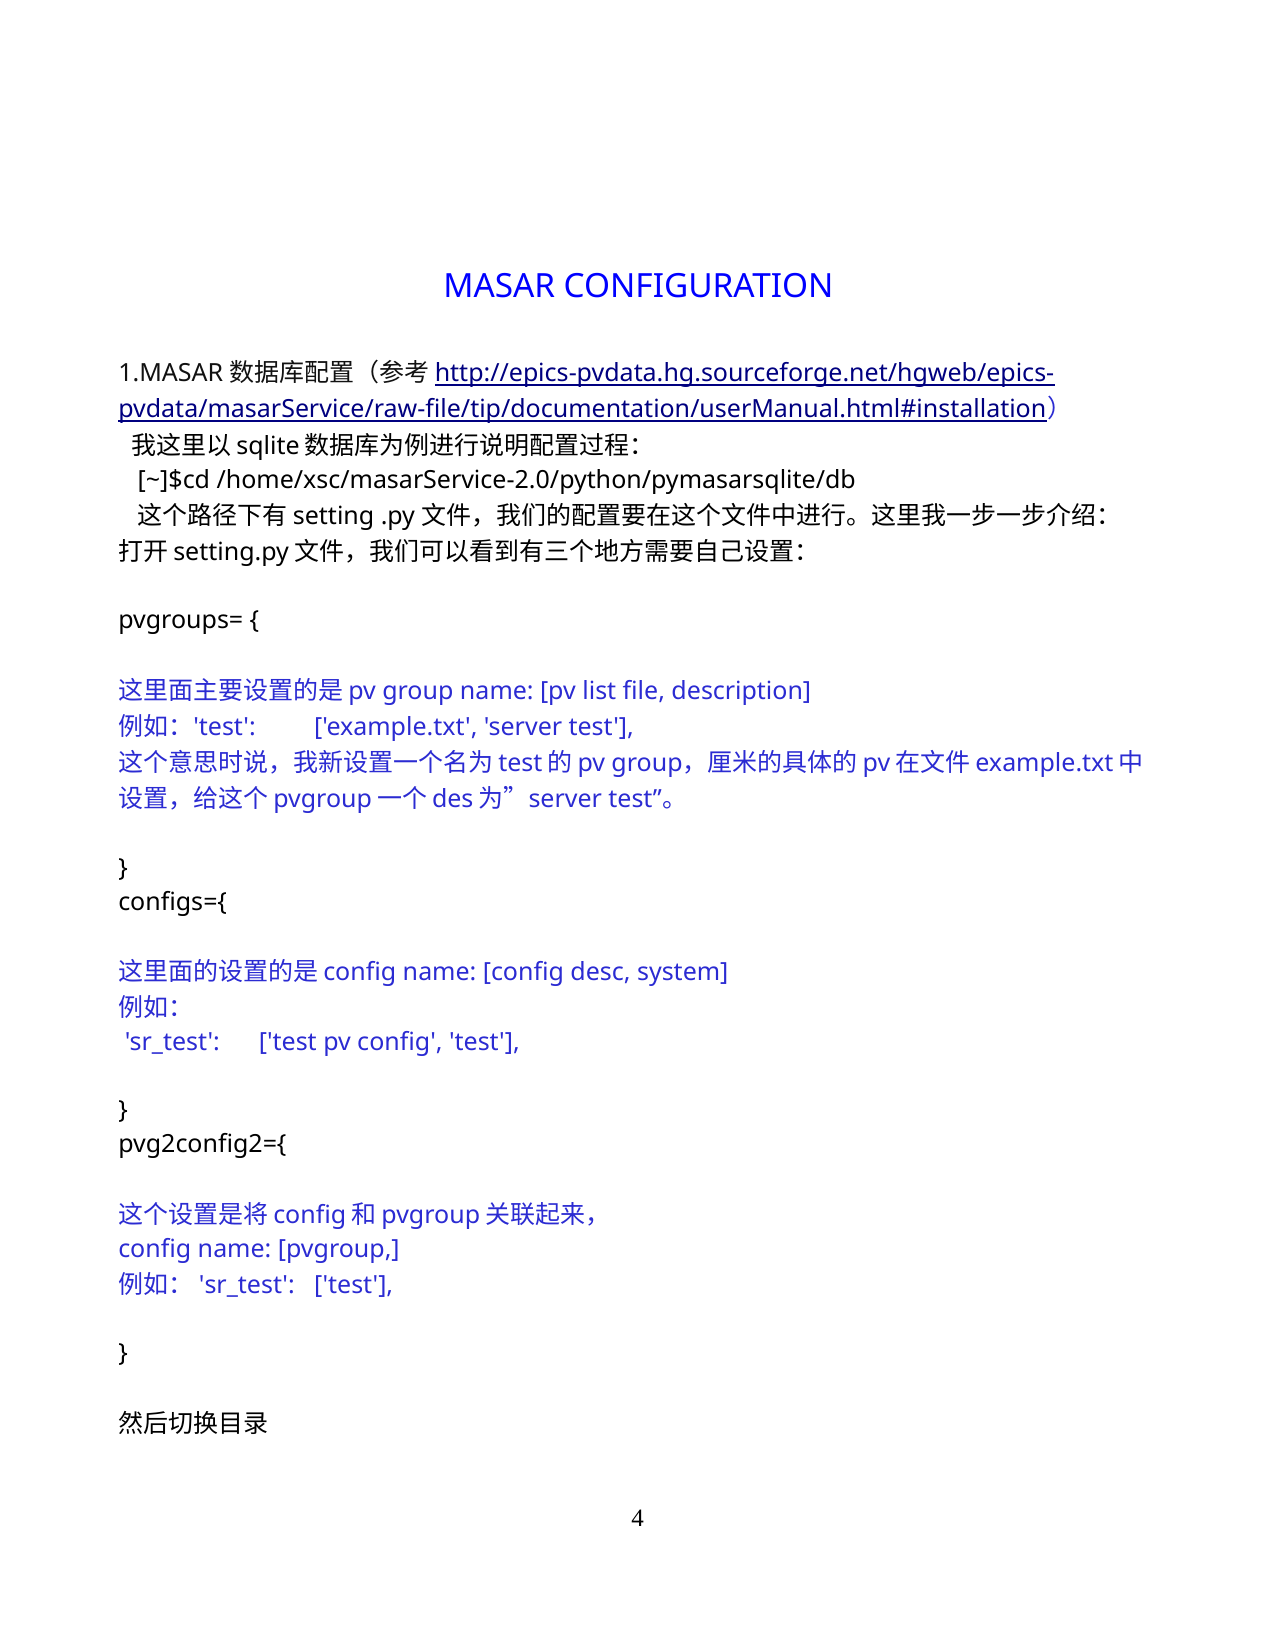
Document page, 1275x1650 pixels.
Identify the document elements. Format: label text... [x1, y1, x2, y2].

text 这里面的设置的是config name: [config desc, system] [118, 951, 1157, 988]
text } [118, 1335, 1157, 1369]
text 例如： 'sr_test': ['test'], [118, 1264, 1157, 1301]
text 1.MASAR 数据库配置（参考http://epics-pvdata.hg.sourceforge.net/hgweb/epics-pvdata/masarService/raw-file/tip/documentation/userManual.html#installation） [118, 353, 1157, 425]
text 然后切换目录 [118, 1403, 1157, 1439]
text 'sr_test': ['test pv config', 'test'], [118, 1024, 1157, 1058]
text } [118, 849, 1157, 883]
text 例如： [118, 988, 1157, 1024]
text config name: [pvgroup,] [118, 1231, 1157, 1264]
text pvg2config2={ [118, 1126, 1157, 1160]
text 这个设置是将config和pvgroup关联起来， [118, 1194, 1157, 1231]
text MASAR CONFIGURATION [118, 262, 1157, 307]
text 打开setting.py文件，我们可以看到有三个地方需要自己设置： [118, 532, 1157, 568]
text [~]$cd /home/xsc/masarService-2.0/python/pymasarsqlite/db [118, 461, 1157, 496]
text 我这里以sqlite数据库为例进行说明配置过程： [118, 425, 1157, 461]
text 这个路径下有setting .py 文件，我们的配置要在这个文件中进行。这里我一步一步介绍： [118, 496, 1157, 532]
text } [118, 1092, 1157, 1126]
text pvgroups= { [118, 602, 1157, 636]
text configs={ [118, 883, 1157, 917]
text 这个意思时说，我新设置一个名为test的pv group，厘米的具体的pv在文件example.txt中设置，给这个pvgroup一个des为”server test”。 [118, 743, 1157, 815]
text 例如：'test': ['example.txt', 'server test'], [118, 706, 1157, 743]
text 这里面主要设置的是pv group name: [pv list file, description] [118, 670, 1157, 706]
